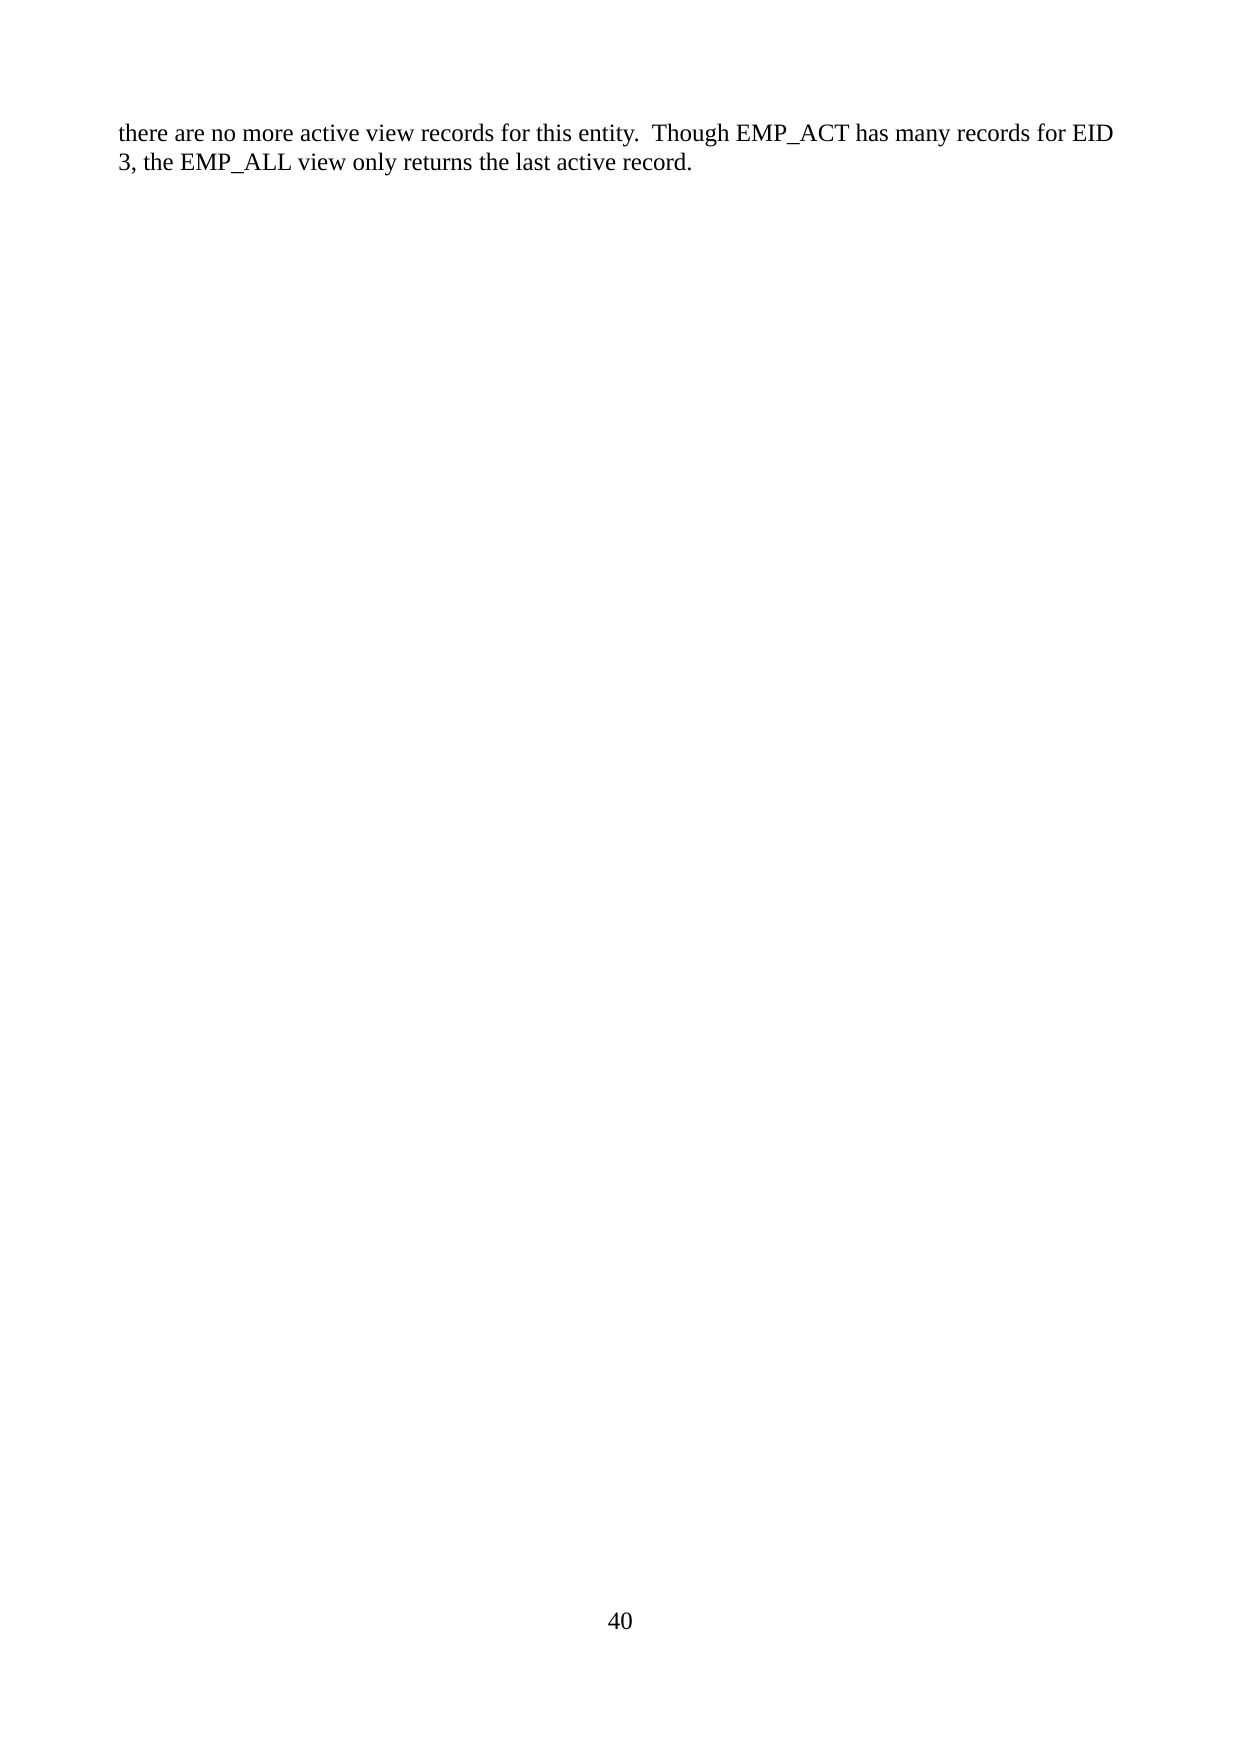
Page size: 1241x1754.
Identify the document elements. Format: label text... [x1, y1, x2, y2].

text there are no more active view records for this entity. Though EMP_ACT has many records for EID 3, the EMP_ALL view only returns the last active record. [118, 118, 1122, 176]
